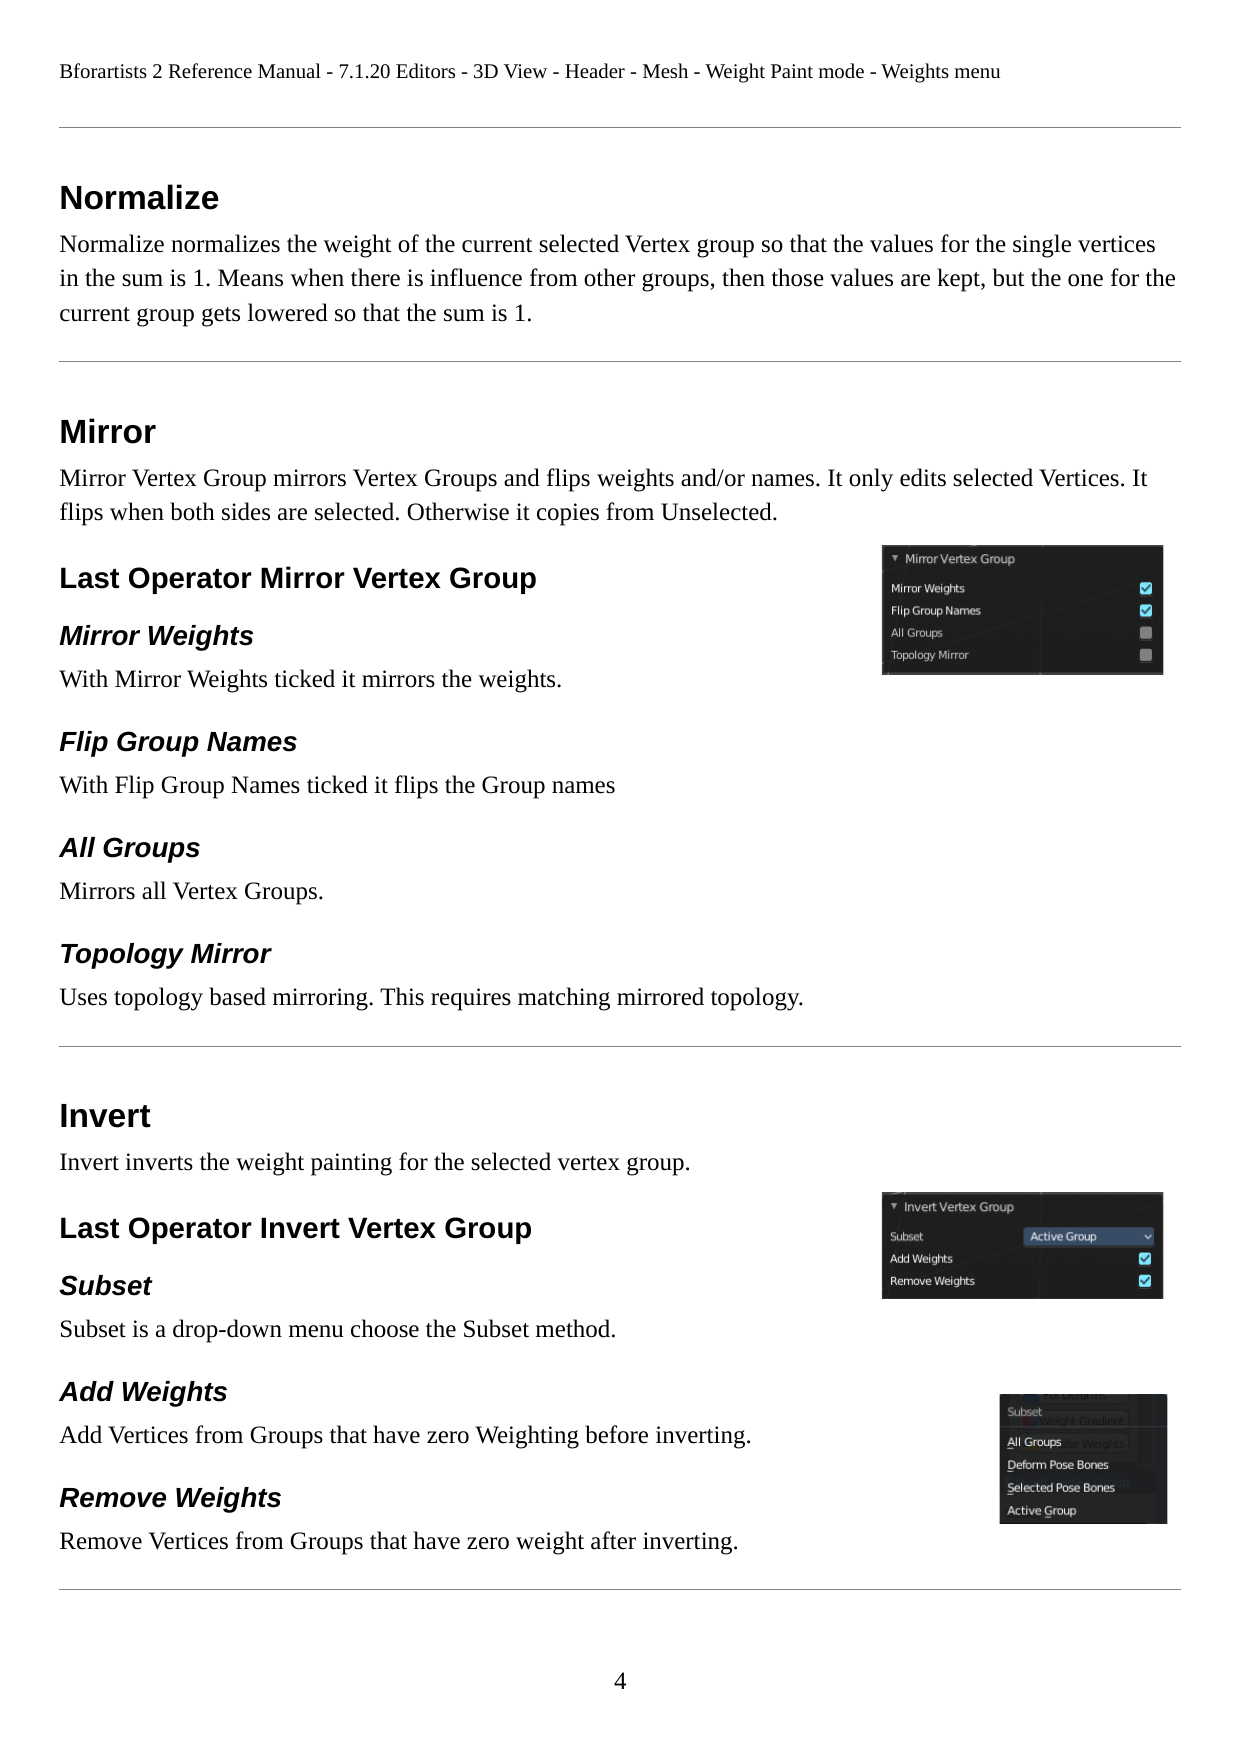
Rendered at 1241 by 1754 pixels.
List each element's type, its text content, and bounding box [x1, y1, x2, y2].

subtitle Mirror [59, 412, 1181, 450]
subtitle Topology Mirror [59, 938, 1181, 969]
text With Flip Group Names ticked it flips the Group names [59, 770, 1181, 799]
text With Mirror Weights ticked it mirrors the weights. [59, 664, 1181, 693]
subtitle Invert [59, 1096, 1181, 1135]
subtitle Mirror Weights [59, 620, 881, 652]
subtitle Subset [59, 1269, 1181, 1301]
subtitle Add Weights [59, 1376, 1181, 1407]
picture [999, 1394, 1168, 1524]
subtitle Flip Group Names [59, 726, 1181, 758]
text Mirror Vertex Group mirrors Vertex Groups and flips weights and/or names. It only edits selected Vertices. It flips when both sides are selected. Otherwise it copies from Unselected. [59, 463, 1181, 526]
text Normalize normalizes the weight of the current selected Vertex group so that the values for the single vertices in the sum is 1. Means when there is influence from other groups, then those values are kept, but the one for the current group gets lowered so that the sum is 1. [59, 229, 1181, 326]
text Uses topology based mirroring. This requires matching mirrored topology. [59, 982, 1181, 1011]
subtitle All Groups [59, 832, 1181, 863]
text Mirrors all Vertex Groups. [59, 876, 1181, 905]
text Invert inverts the weight painting for the selected vertex group. [59, 1147, 1181, 1176]
subtitle Normalize [59, 178, 1181, 216]
subtitle Last Operator Invert Vertex Group [59, 1211, 881, 1244]
text Remove Vertices from Groups that have zero weight after inverting. [59, 1526, 1181, 1554]
text Subset is a drop-down menu choose the Subset method. [59, 1314, 1181, 1343]
subtitle Last Operator Mirror Vertex Group [59, 561, 881, 595]
text Add Vertices from Groups that have zero Weighting before inverting. [59, 1420, 999, 1449]
picture [881, 545, 1164, 675]
subtitle [1168, 1481, 1181, 1513]
picture [881, 1192, 1164, 1299]
subtitle [1164, 620, 1181, 652]
subtitle Remove Weights [59, 1481, 999, 1513]
